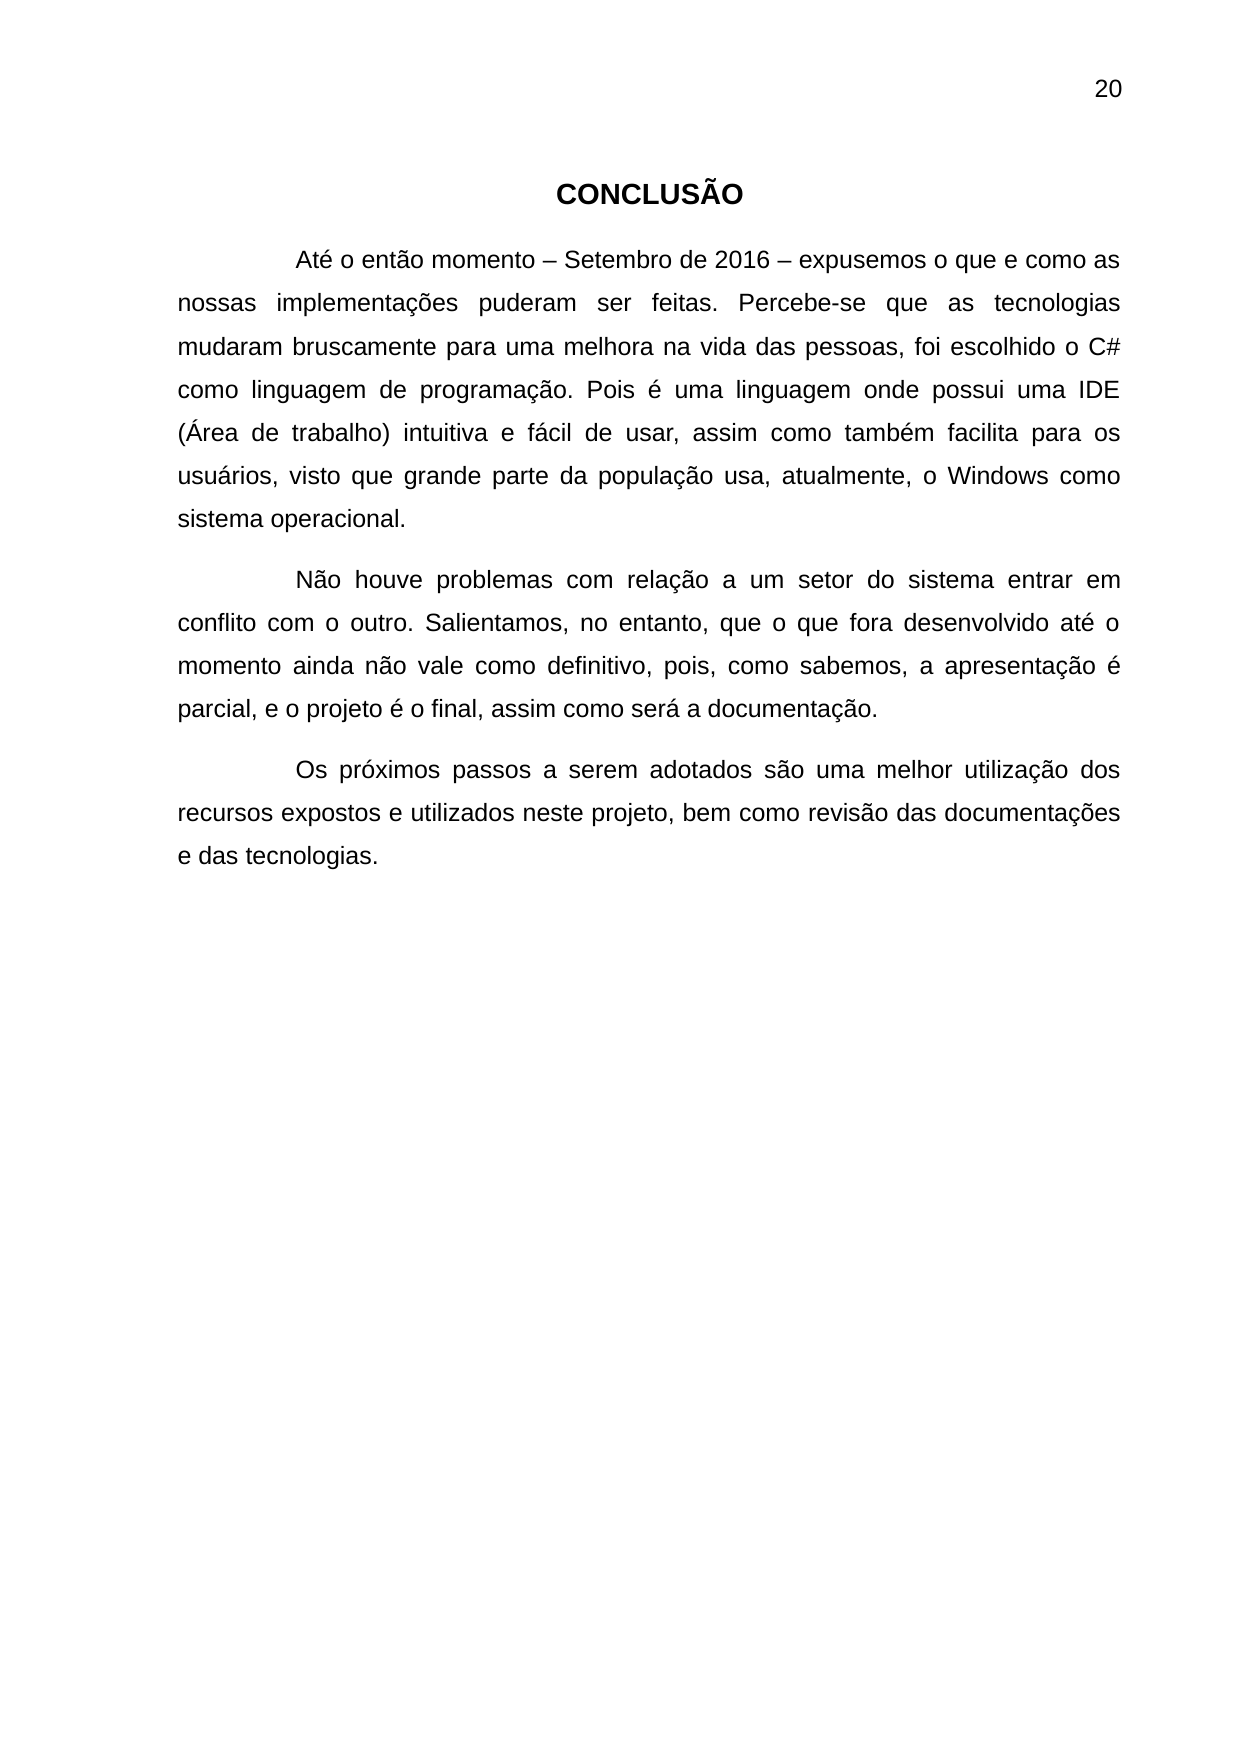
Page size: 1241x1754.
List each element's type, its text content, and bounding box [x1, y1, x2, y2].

subtitle CONCLUSÃO [177, 177, 1122, 211]
text Não houve problemas com relação a um setor do sistema entrar em conflito com o outro. Salientamos, no entanto, que o que fora desenvolvido até o momento ainda não vale como definitivo, pois, como sabemos, a apresentação é parcial, e o projeto é o final, assim como será a documentação. [177, 565, 1122, 723]
text Até o então momento – Setembro de 2016 – expusemos o que e como as nossas implementações puderam ser feitas. Percebe-se que as tecnologias mudaram bruscamente para uma melhora na vida das pessoas, foi escolhido o C# como linguagem de programação. Pois é uma linguagem onde possui uma IDE (Área de trabalho) intuitiva e fácil de usar, assim como também facilita para os usuários, visto que grande parte da população usa, atualmente, o Windows como sistema operacional. [177, 245, 1122, 533]
text Os próximos passos a serem adotados são uma melhor utilização dos recursos expostos e utilizados neste projeto, bem como revisão das documentações e das tecnologias. [177, 755, 1122, 870]
